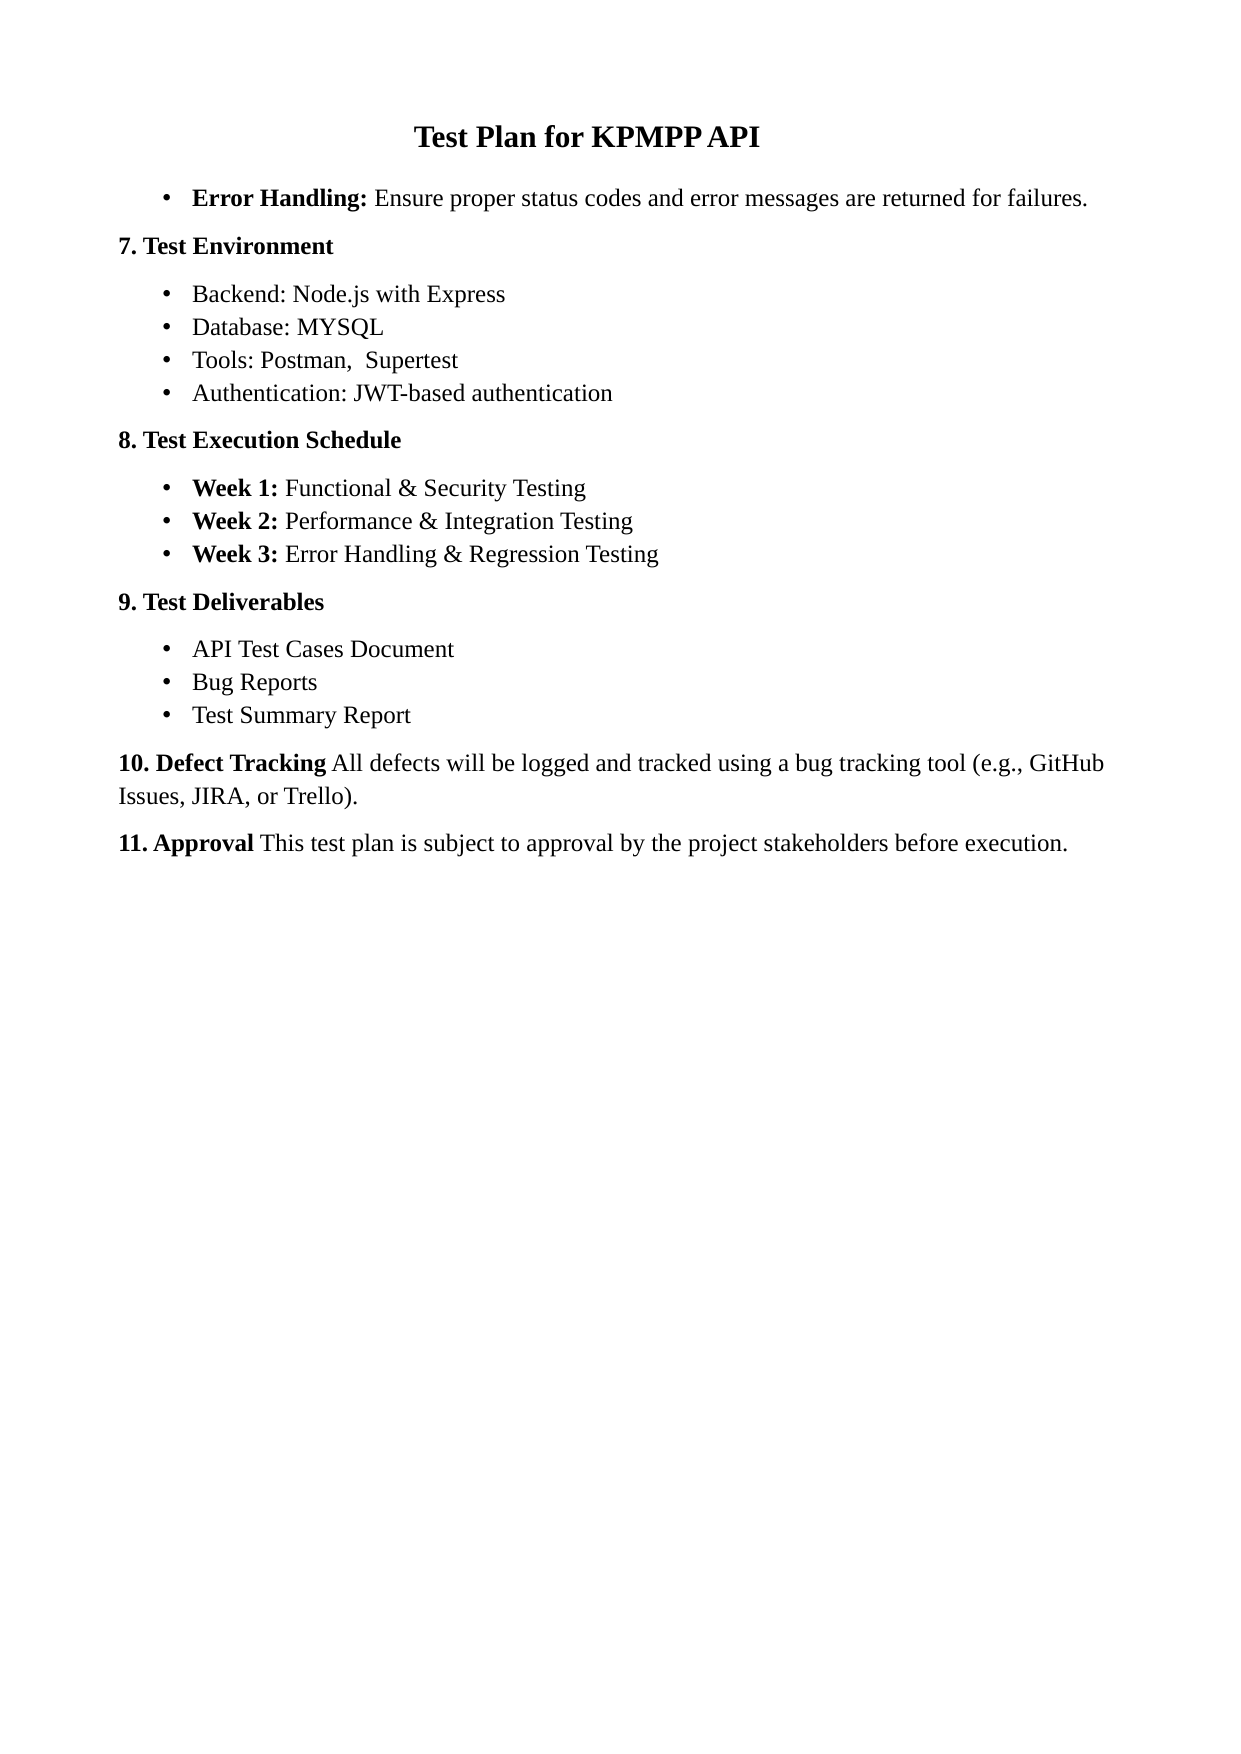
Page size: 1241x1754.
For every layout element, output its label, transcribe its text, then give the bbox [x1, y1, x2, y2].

list Week 3: Error Handling & Regression Testing [162, 539, 1122, 568]
list API Test Cases Document [162, 634, 1122, 663]
list Database: MYSQL [162, 312, 1122, 341]
list Bug Reports [162, 667, 1122, 696]
list Week 2: Performance & Integration Testing [162, 506, 1122, 535]
list Week 1: Functional & Security Testing [162, 473, 1122, 502]
text 7. Test Environment [118, 231, 1122, 260]
list Error Handling: Ensure proper status codes and error messages are returned for failures. [162, 183, 1122, 212]
text 10. Defect Tracking All defects will be logged and tracked using a bug tracking tool (e.g., GitHub Issues, JIRA, or Trello). [118, 748, 1122, 810]
list Backend: Node.js with Express [162, 279, 1122, 307]
text 9. Test Deliverables [118, 587, 1122, 615]
text 8. Test Execution Schedule [118, 425, 1122, 454]
list Test Summary Report [162, 700, 1122, 729]
list Tools: Postman, Supertest [162, 345, 1122, 373]
text 11. Approval This test plan is subject to approval by the project stakeholders before execution. [118, 828, 1122, 857]
list Authentication: JWT-based authentication [162, 378, 1122, 407]
